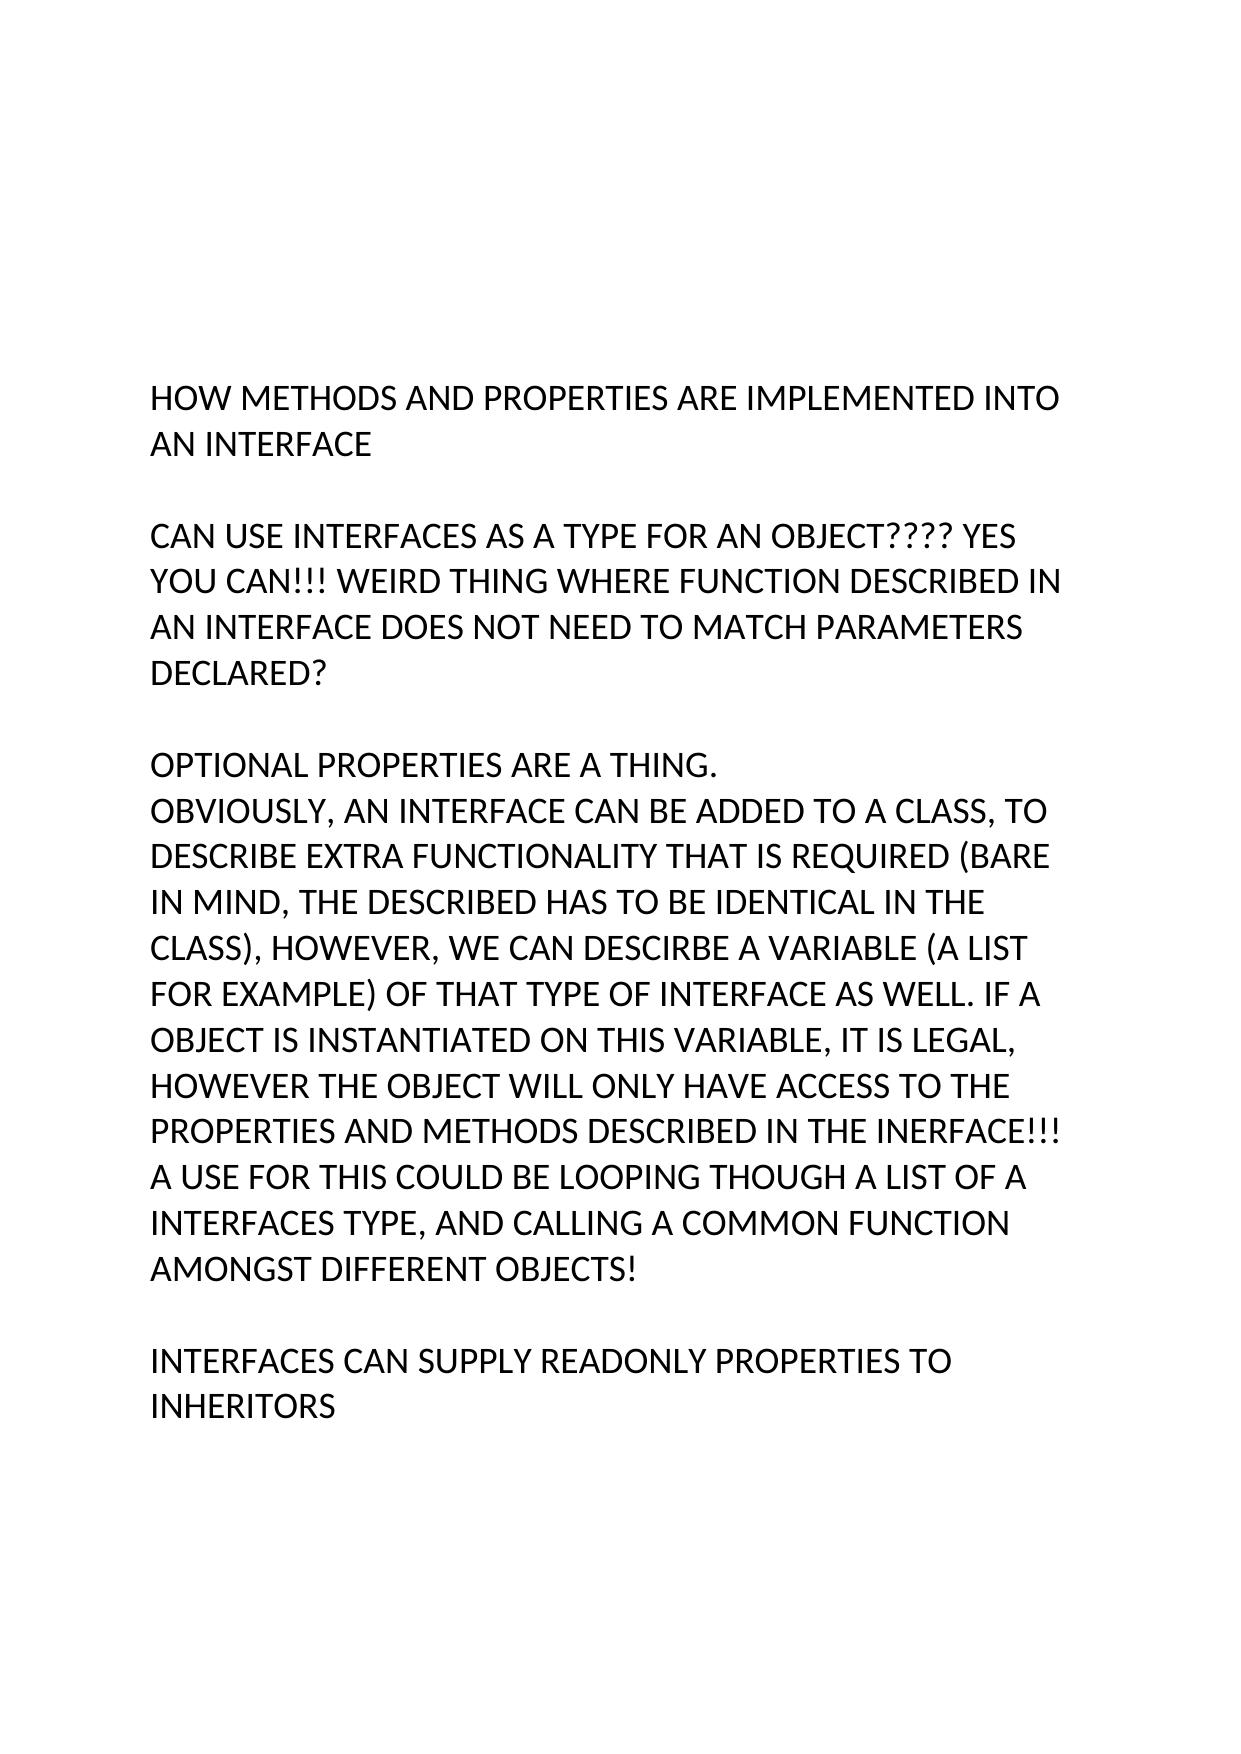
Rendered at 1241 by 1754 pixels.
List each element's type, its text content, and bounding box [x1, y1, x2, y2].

text OPTIONAL PROPERTIES ARE A THING. [150, 741, 1090, 787]
text INTERFACES CAN SUPPLY READONLY PROPERTIES TO INHERITORS [150, 1337, 1090, 1428]
text OBVIOUSLY, AN INTERFACE CAN BE ADDED TO A CLASS, TO DESCRIBE EXTRA FUNCTIONALITY THAT IS REQUIRED (BARE IN MIND, THE DESCRIBED HAS TO BE IDENTICAL IN THE CLASS), HOWEVER, WE CAN DESCIRBE A VARIABLE (A LIST FOR EXAMPLE) OF THAT TYPE OF INTERFACE AS WELL. IF A OBJECT IS INSTANTIATED ON THIS VARIABLE, IT IS LEGAL, HOWEVER THE OBJECT WILL ONLY HAVE ACCESS TO THE PROPERTIES AND METHODS DESCRIBED IN THE INERFACE!!! A USE FOR THIS COULD BE LOOPING THOUGH A LIST OF A INTERFACES TYPE, AND CALLING A COMMON FUNCTION AMONGST DIFFERENT OBJECTS! [150, 787, 1090, 1291]
text CAN USE INTERFACES AS A TYPE FOR AN OBJECT???? YES YOU CAN!!! WEIRD THING WHERE FUNCTION DESCRIBED IN AN INTERFACE DOES NOT NEED TO MATCH PARAMETERS DECLARED? [150, 512, 1090, 695]
text HOW METHODS AND PROPERTIES ARE IMPLEMENTED INTO AN INTERFACE [150, 374, 1090, 466]
